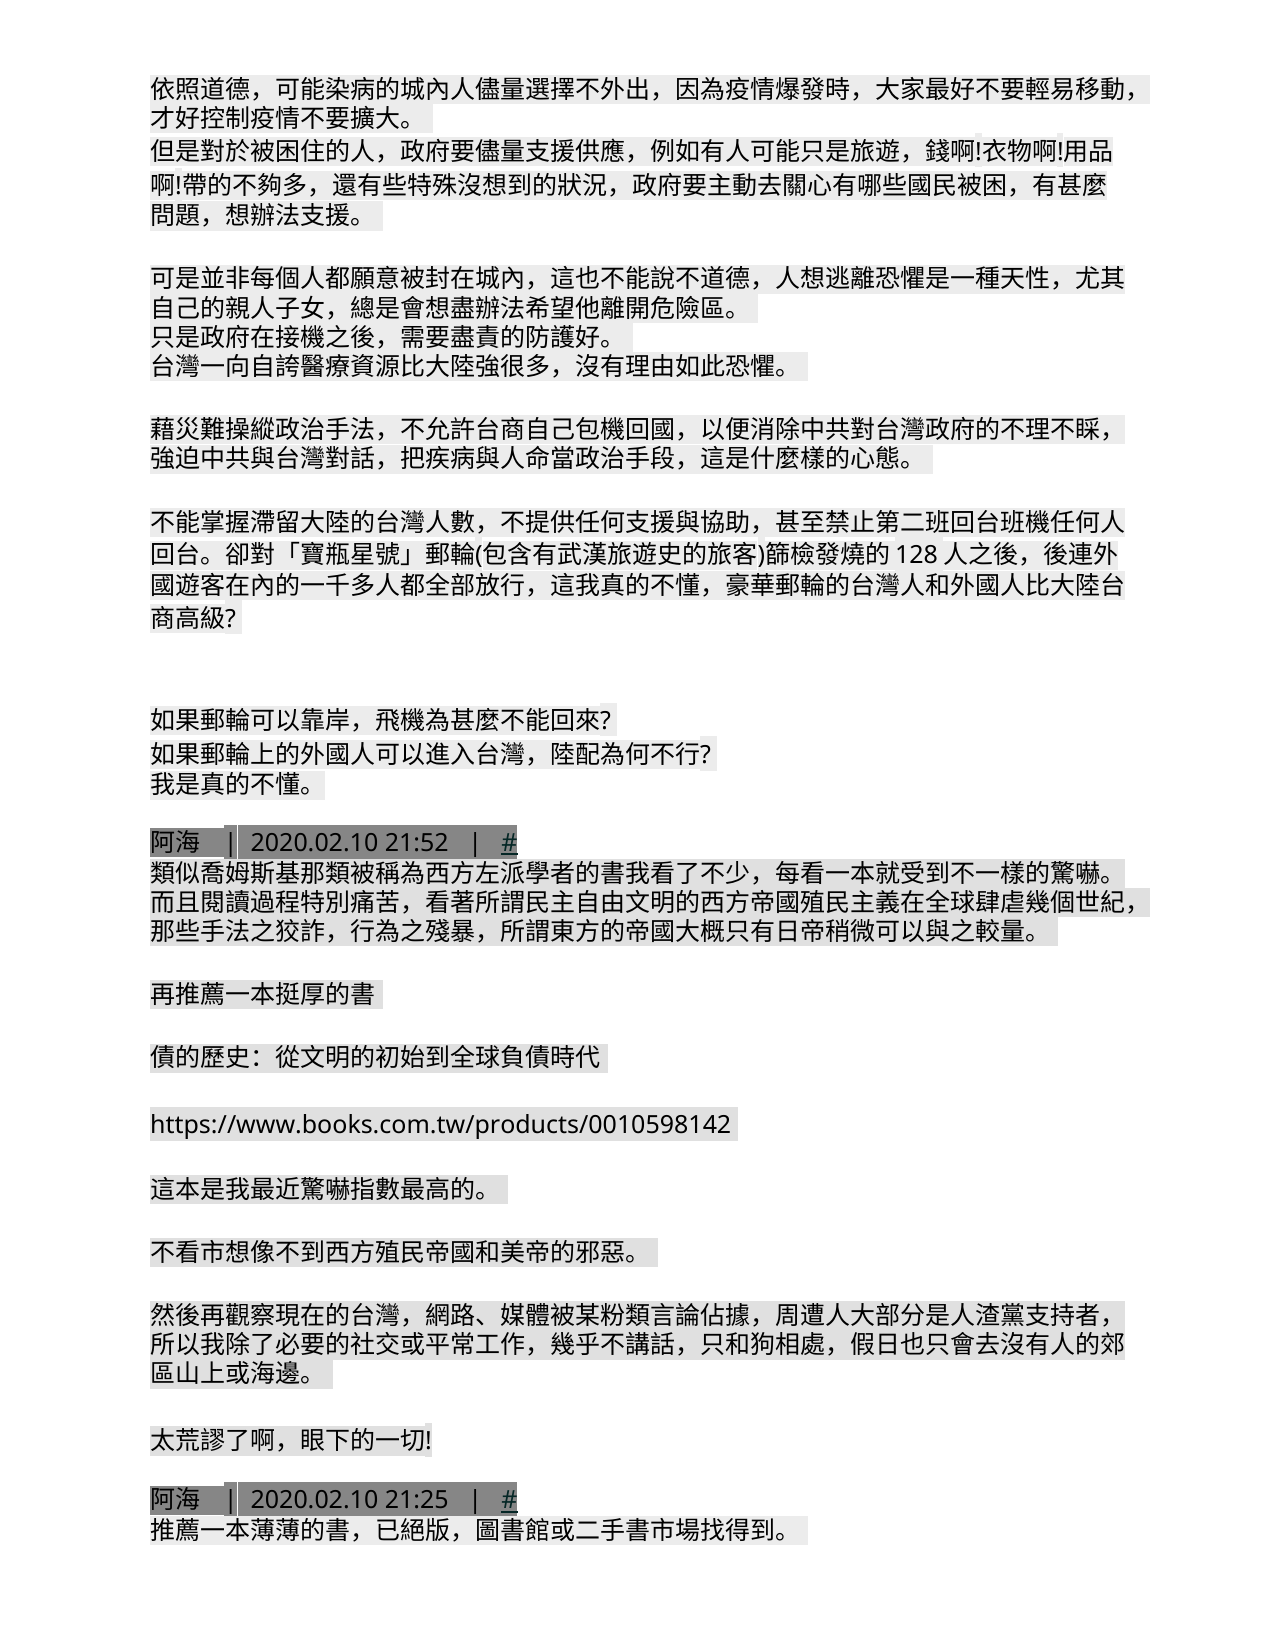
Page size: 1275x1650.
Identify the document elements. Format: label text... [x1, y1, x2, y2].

text 類似喬姆斯基那類被稱為西方左派學者的書我看了不少，每看一本就受到不一樣的驚嚇。而且閱讀過程特別痛苦，看著所謂民主自由文明的西方帝國殖民主義在全球肆虐幾個世紀，那些手法之狡詐，行為之殘暴，所謂東方的帝國大概只有日帝稍微可以與之較量。 再推薦一本挺厚的書 債的歷史：從文明的初始到全球負債時代 https://www.books.com.tw/products/0010598142 這本是我最近驚嚇指數最高的。 不看市想像不到西方殖民帝國和美帝的邪惡。 然後再觀察現在的台灣，網路、媒體被某粉類言論佔據，周遭人大部分是人渣黨支持者，所以我除了必要的社交或平常工作，幾乎不講話，只和狗相處，假日也只會去沒有人的郊區山上或海邊。 太荒謬了啊，眼下的一切! [150, 859, 1125, 1457]
text 阿海 | 2020.02.10 21:52 | # [150, 825, 1125, 859]
text 最近有人傳聯署書給我聯署，要求政府禁止陸配回台。 後來好像被罵而改了，但是不準確診的回台。 還有些人的言論是在大陸的所有台商都不准回台，怕帶來病毒。 不只是一般民眾，醫護人員也有聯署要求不准病患回台治療，因為他們怕很多事情，怕台灣醫療資源不足，怕自己被染病。 民主之下能掌控、對抗自由與人權帶來的利弊，就是法律與道德。 依照法律，國民是有權利回來的，不論有病沒病，都有回國的權力。 「日本第四架政府專機，今天(7日)早上從湖北載回198人，首次包括外國籍配偶，77名中國人和2名台灣人。」 台灣很愛模仿日本，日本做到的，台灣卻聯署抗議? 依照道德，可能染病的城內人儘量選擇不外出，因為疫情爆發時，大家最好不要輕易移動，才好控制疫情不要擴大。 但是對於被困住的人，政府要儘量支援供應，例如有人可能只是旅遊，錢啊!衣物啊!用品啊!帶的不夠多，還有些特殊沒想到的狀況，政府要主動去關心有哪些國民被困，有甚麼問題，想辦法支援。 可是並非每個人都願意被封在城內，這也不能說不道德，人想逃離恐懼是一種天性，尤其自己的親人子女，總是會想盡辦法希望他離開危險區。 只是政府在接機之後，需要盡責的防護好。 台灣一向自誇醫療資源比大陸強很多，沒有理由如此恐懼。 藉災難操縱政治手法，不允許台商自己包機回國，以便消除中共對台灣政府的不理不睬，強迫中共與台灣對話，把疾病與人命當政治手段，這是什麼樣的心態。 不能掌握滯留大陸的台灣人數，不提供任何支援與協助，甚至禁止第二班回台班機任何人回台。卻對「寶瓶星號」郵輪(包含有武漢旅遊史的旅客)篩檢發燒的128人之後，後連外國遊客在內的一千多人都全部放行，這我真的不懂，豪華郵輪的台灣人和外國人比大陸台商高級? 如果郵輪可以靠岸，飛機為甚麼不能回來? 如果郵輪上的外國人可以進入台灣，陸配為何不行? 我是真的不懂。 [150, 75, 1125, 800]
text 推薦一本薄薄的書，已絕版，圖書館或二手書市場找得到。 [150, 1516, 1125, 1545]
text 阿海 | 2020.02.10 21:25 | # [150, 1482, 1125, 1516]
